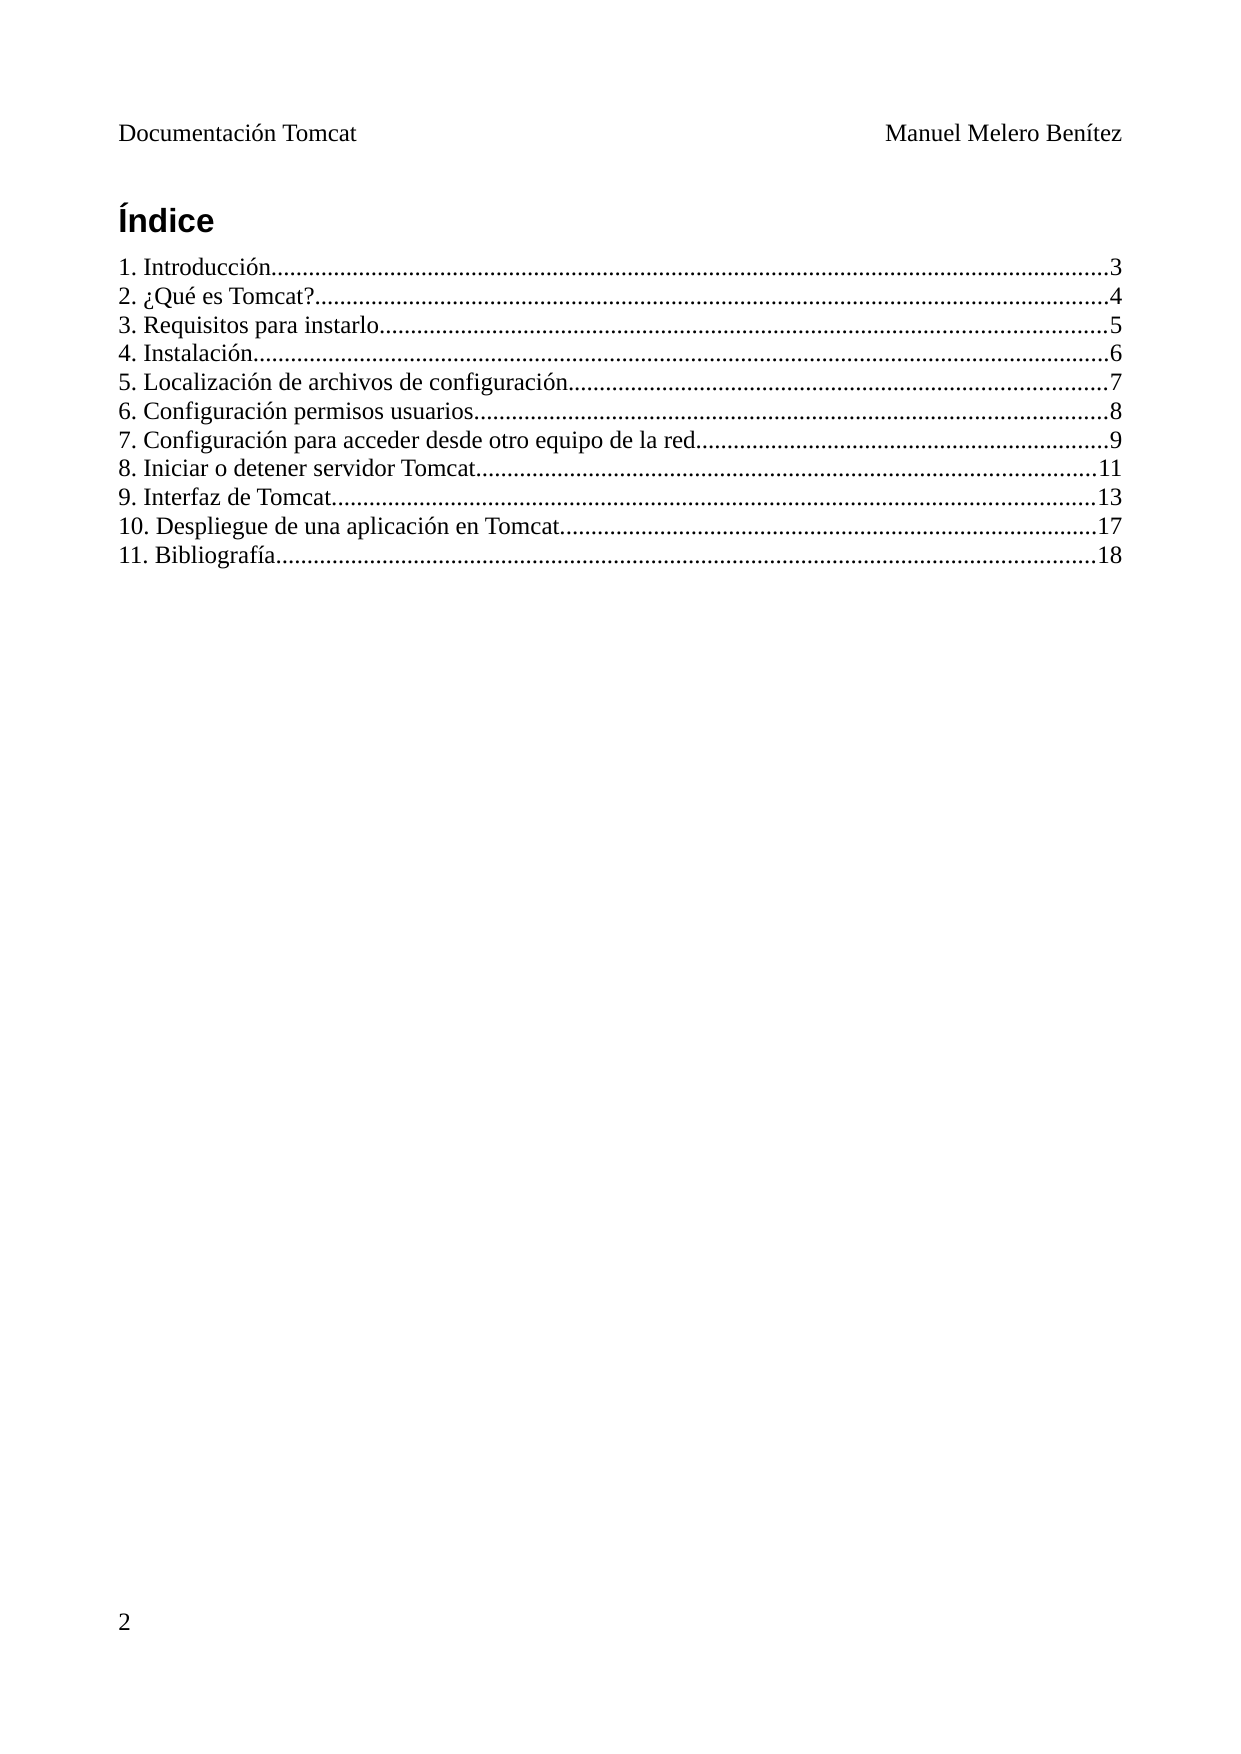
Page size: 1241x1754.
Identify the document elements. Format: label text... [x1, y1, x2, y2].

text 4. Instalación. 6 [118, 338, 1122, 367]
text 11. Bibliografía. 18 [118, 540, 1122, 568]
text 9. Interfaz de Tomcat. 13 [118, 482, 1122, 511]
subtitle Índice [118, 201, 1122, 240]
text 1. Introducción 3 [118, 252, 1122, 281]
text 3. Requisitos para instarlo. 5 [118, 310, 1122, 338]
text 10. Despliegue de una aplicación en Tomcat. 17 [118, 511, 1122, 540]
text 7. Configuración para acceder desde otro equipo de la red. 9 [118, 425, 1122, 453]
text 8. Iniciar o detener servidor Tomcat. 11 [118, 453, 1122, 482]
text 2. ¿Qué es Tomcat? 4 [118, 281, 1122, 310]
text 5. Localización de archivos de configuración. 7 [118, 367, 1122, 396]
text 6. Configuración permisos usuarios. 8 [118, 396, 1122, 425]
